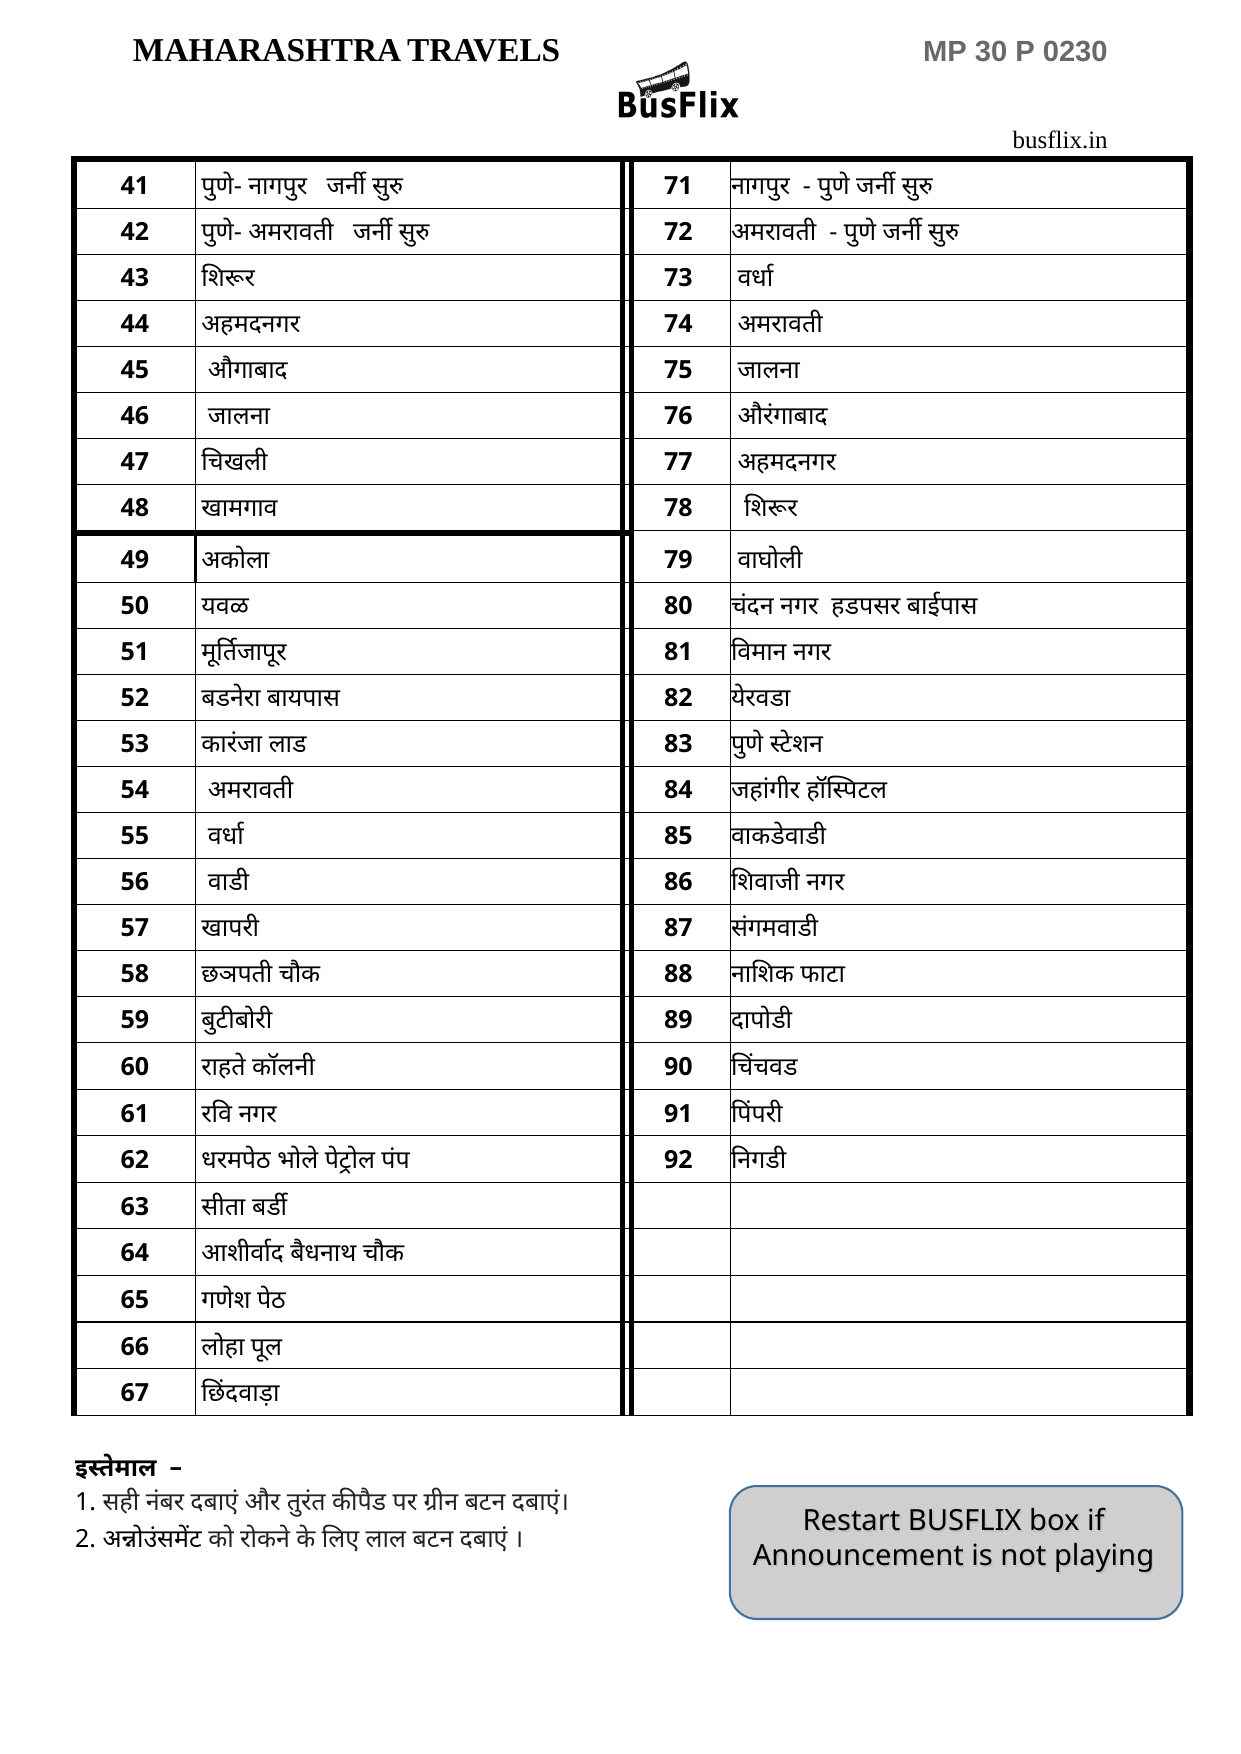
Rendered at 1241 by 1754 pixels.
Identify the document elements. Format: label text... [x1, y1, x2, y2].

table_cell [634, 1323, 730, 1368]
table_cell पिंपरी [731, 1090, 1186, 1135]
table_cell वर्धा [196, 813, 620, 858]
table_cell राहते कॉलनी [196, 1043, 620, 1088]
table_cell अहमदनगर [196, 301, 620, 346]
table_cell नाशिक फाटा [731, 951, 1186, 996]
table_cell 74 [634, 301, 730, 346]
table_cell 42 [77, 209, 195, 253]
table_cell 47 [77, 439, 195, 484]
table_cell 64 [77, 1229, 195, 1275]
table_cell कारंजा लाड [196, 721, 620, 766]
table_cell बडनेरा बायपास [196, 675, 620, 720]
table_cell अमरावती [731, 301, 1186, 346]
table_cell 51 [77, 629, 195, 674]
table_cell 73 [634, 255, 730, 299]
table_cell जालना [196, 393, 620, 438]
table_cell चंदन नगर हडपसर बाईपास [731, 583, 1186, 628]
table_cell आशीर्वाद बैधनाथ चौक [196, 1229, 620, 1275]
table_cell 58 [77, 951, 195, 996]
table_cell 43 [77, 255, 195, 299]
table_cell नागपुर - पुणे जर्नी सुरु [731, 162, 1186, 207]
table_cell 78 [634, 485, 730, 530]
table_cell वाडी [196, 859, 620, 904]
table_cell 53 [77, 721, 195, 766]
table_cell छिंदवाड़ा [196, 1369, 620, 1414]
table_cell [731, 1369, 1186, 1414]
table_cell अहमदनगर [731, 439, 1186, 484]
table_cell [731, 1276, 1186, 1321]
table_cell वाघोली [731, 531, 1186, 582]
table_cell 84 [634, 767, 730, 812]
table_cell खापरी [196, 905, 620, 950]
table_cell अमरावती [196, 767, 620, 812]
table_cell 45 [77, 347, 195, 392]
table_cell 67 [77, 1369, 195, 1414]
table_cell 89 [634, 997, 730, 1042]
table_cell 65 [77, 1276, 195, 1321]
table_cell चिखली [196, 439, 620, 484]
table_cell औरंगाबाद [731, 393, 1186, 438]
table_cell औगाबाद [196, 347, 620, 392]
table_cell पुणे- नागपुर जर्नी सुरु [196, 162, 620, 207]
table_cell 83 [634, 721, 730, 766]
text 1. सही नंबर दबाएं और तुरंत कीपैड पर ग्रीन बटन दबाएं। [75, 1484, 1165, 1521]
table_cell 91 [634, 1090, 730, 1135]
table_cell शिरूर [196, 255, 620, 299]
table_cell गणेश पेठ [196, 1276, 620, 1321]
table_cell 46 [77, 393, 195, 438]
table_cell 87 [634, 905, 730, 950]
table_cell बुटीबोरी [196, 997, 620, 1042]
text 2. अन्नोउंसमेंट को रोकने के लिए लाल बटन दबाएं । [75, 1521, 728, 1558]
table_cell 61 [77, 1090, 195, 1135]
table_cell दापोडी [731, 997, 1186, 1042]
table_cell शिवाजी नगर [731, 859, 1186, 904]
table_cell 52 [77, 675, 195, 720]
table_cell 79 [634, 531, 730, 582]
table_cell जालना [731, 347, 1186, 392]
table_cell खामगाव [196, 485, 620, 530]
table_cell 54 [77, 767, 195, 812]
table_cell 77 [634, 439, 730, 484]
table_cell 71 [634, 162, 730, 207]
table_cell 85 [634, 813, 730, 858]
table_cell सीता बर्डी [196, 1183, 620, 1228]
table_cell 55 [77, 813, 195, 858]
table_cell येरवडा [731, 675, 1186, 720]
table_cell 82 [634, 675, 730, 720]
table_cell वाकडेवाडी [731, 813, 1186, 858]
table_cell 86 [634, 859, 730, 904]
table_cell [634, 1276, 730, 1321]
table_cell [634, 1229, 730, 1275]
table_cell 57 [77, 905, 195, 950]
table_cell 66 [77, 1323, 195, 1368]
table_cell निगडी [731, 1136, 1186, 1182]
table_cell 88 [634, 951, 730, 996]
table_cell वर्धा [731, 255, 1186, 299]
table_cell 41 [77, 162, 195, 207]
table_cell 81 [634, 629, 730, 674]
table_cell 90 [634, 1043, 730, 1088]
table_cell विमान नगर [731, 629, 1186, 674]
table_cell [731, 1183, 1186, 1228]
table_cell [634, 1183, 730, 1228]
table_cell छञपती चौक [196, 951, 620, 996]
table_cell [731, 1229, 1186, 1275]
table_cell 50 [77, 583, 195, 628]
table_cell 92 [634, 1136, 730, 1182]
table_cell 59 [77, 997, 195, 1042]
table_cell रवि नगर [196, 1090, 620, 1135]
table_cell 56 [77, 859, 195, 904]
table_cell जहांगीर हॉस्पिटल [731, 767, 1186, 812]
table_cell धरमपेठ भोले पेट्रोल पंप [196, 1136, 620, 1182]
table_cell 63 [77, 1183, 195, 1228]
table_cell संगमवाडी [731, 905, 1186, 950]
text इस्तेमाल – [75, 1449, 1165, 1484]
table_cell 80 [634, 583, 730, 628]
table_cell 75 [634, 347, 730, 392]
table_cell अमरावती - पुणे जर्नी सुरु [731, 209, 1186, 253]
table_cell पुणे- अमरावती जर्नी सुरु [196, 209, 620, 253]
table_cell [634, 1369, 730, 1414]
table_cell 72 [634, 209, 730, 253]
table_cell चिंचवड [731, 1043, 1186, 1088]
table_cell 60 [77, 1043, 195, 1088]
table_cell 76 [634, 393, 730, 438]
table_cell 44 [77, 301, 195, 346]
table_cell 49 [77, 536, 194, 582]
table_cell [731, 1323, 1186, 1368]
table_cell लोहा पूल [196, 1323, 620, 1368]
table_cell अकोला [197, 536, 620, 582]
table_cell 62 [77, 1136, 195, 1182]
table_cell मूर्तिजापूर [196, 629, 620, 674]
table_cell 48 [77, 485, 195, 530]
table_cell यवळ [196, 583, 620, 628]
table_cell शिरूर [731, 485, 1186, 530]
table_cell पुणे स्टेशन [731, 721, 1186, 766]
